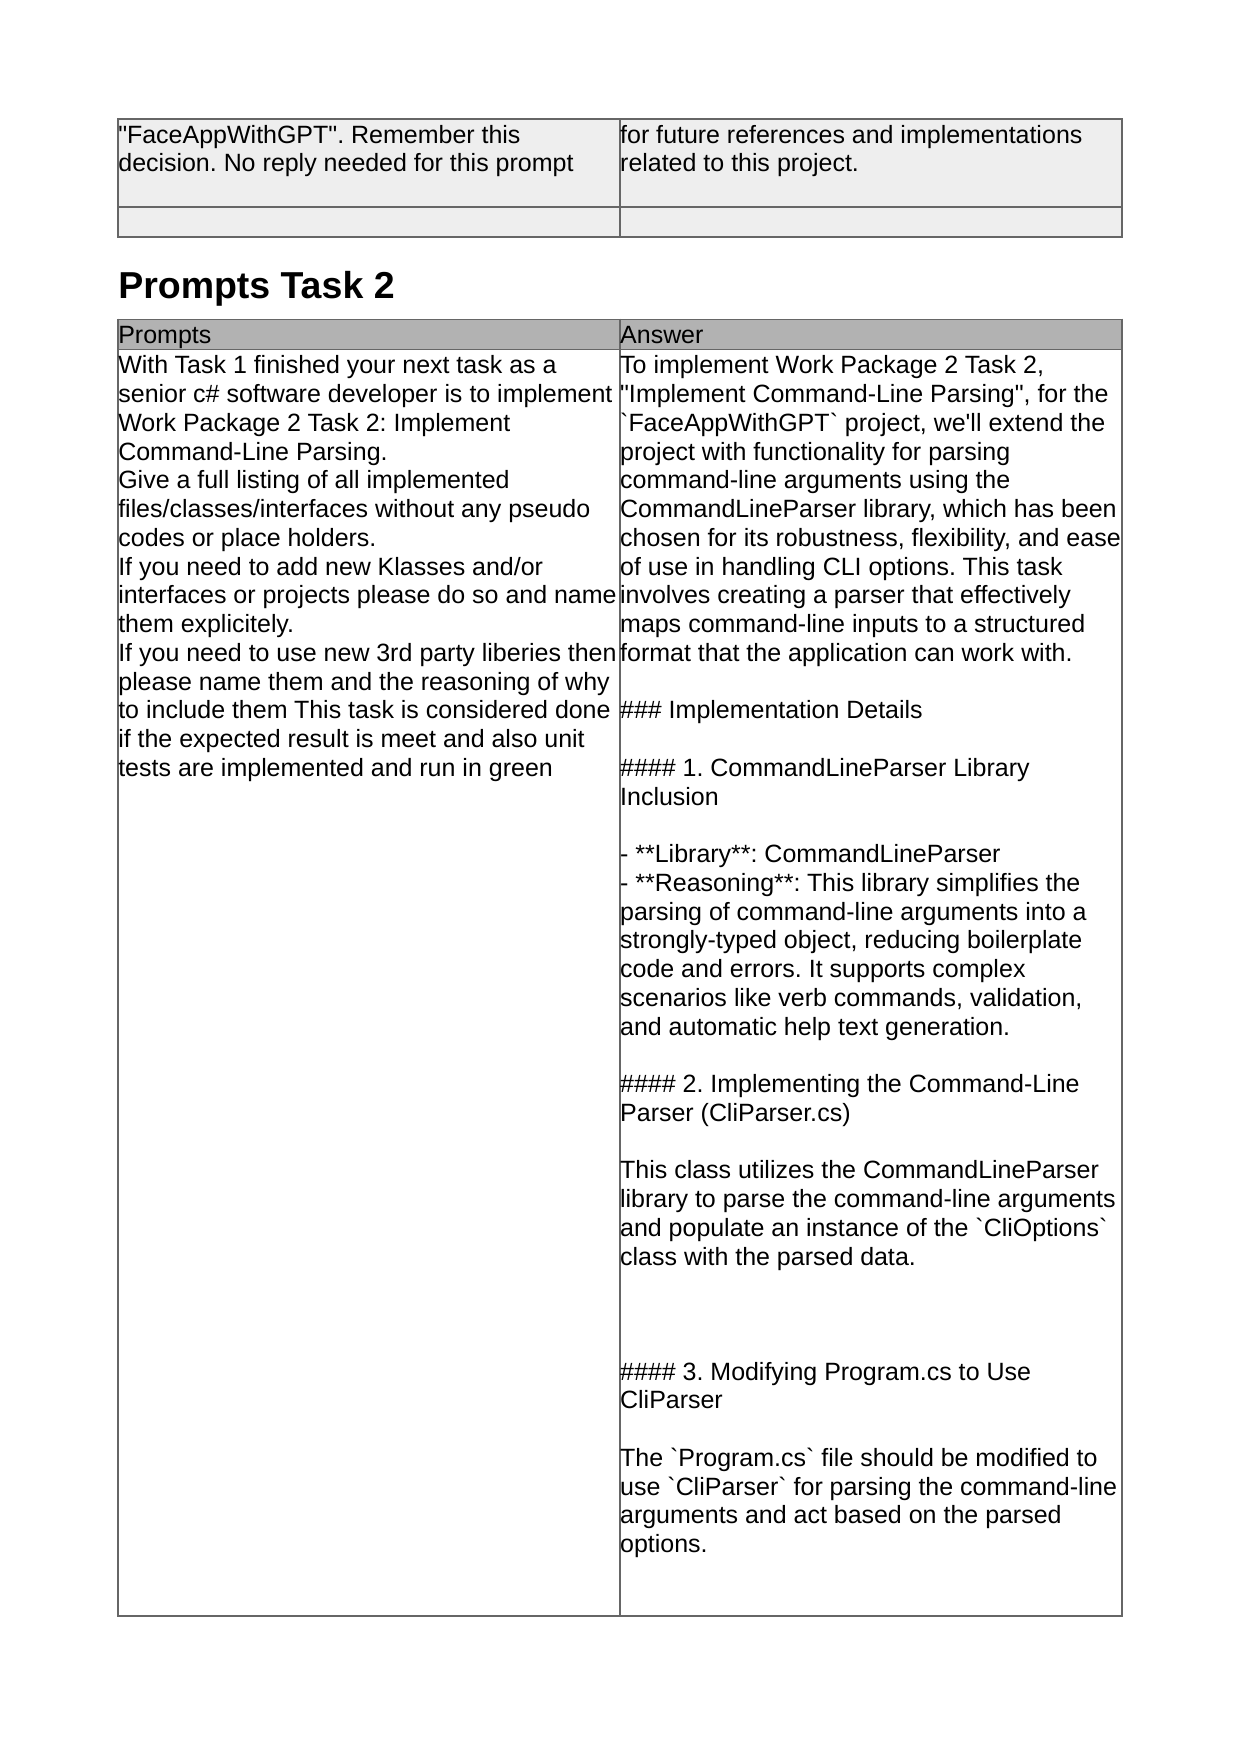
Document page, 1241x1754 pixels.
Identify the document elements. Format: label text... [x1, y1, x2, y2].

table_cell To implement Work Package 2 Task 2, "Implement Command-Line Parsing", for the `FaceAppWithGPT` project, we'll extend the project with functionality for parsing command-line arguments using the CommandLineParser library, which has been chosen for its robustness, flexibility, and ease of use in handling CLI options. This task involves creating a parser that effectively maps command-line inputs to a structured format that the application can work with. ### Implementation Details #### 1. CommandLineParser Library Inclusion - **Library**: CommandLineParser - **Reasoning**: This library simplifies the parsing of command-line arguments into a strongly-typed object, reducing boilerplate code and errors. It supports complex scenarios like verb commands, validation, and automatic help text generation. #### 2. Implementing the Command-Line Parser (CliParser.cs) This class utilizes the CommandLineParser library to parse the command-line arguments and populate an instance of the `CliOptions` class with the parsed data. #### 3. Modifying Program.cs to Use CliParser The `Program.cs` file should be modified to use `CliParser` for parsing the command-line arguments and act based on the parsed options. [621, 350, 1121, 1615]
table_header Answer [621, 320, 1121, 349]
table_cell for future references and implementations related to this project. [621, 120, 1121, 206]
table_cell [621, 208, 1121, 236]
table_cell [119, 208, 619, 236]
table_cell "FaceAppWithGPT". Remember this decision. No reply needed for this prompt [119, 120, 619, 206]
table_cell With Task 1 finished your next task as a senior c# software developer is to implement Work Package 2 Task 2: Implement Command-Line Parsing. Give a full listing of all implemented files/classes/interfaces without any pseudo codes or place holders. If you need to add new Klasses and/or interfaces or projects please do so and name them explicitely. If you need to use new 3rd party liberies then please name them and the reasoning of why to include them This task is considered done if the expected result is meet and also unit tests are implemented and run in green [119, 350, 619, 1615]
table_header Prompts [119, 320, 619, 349]
subtitle Prompts Task 2 [118, 263, 1122, 306]
